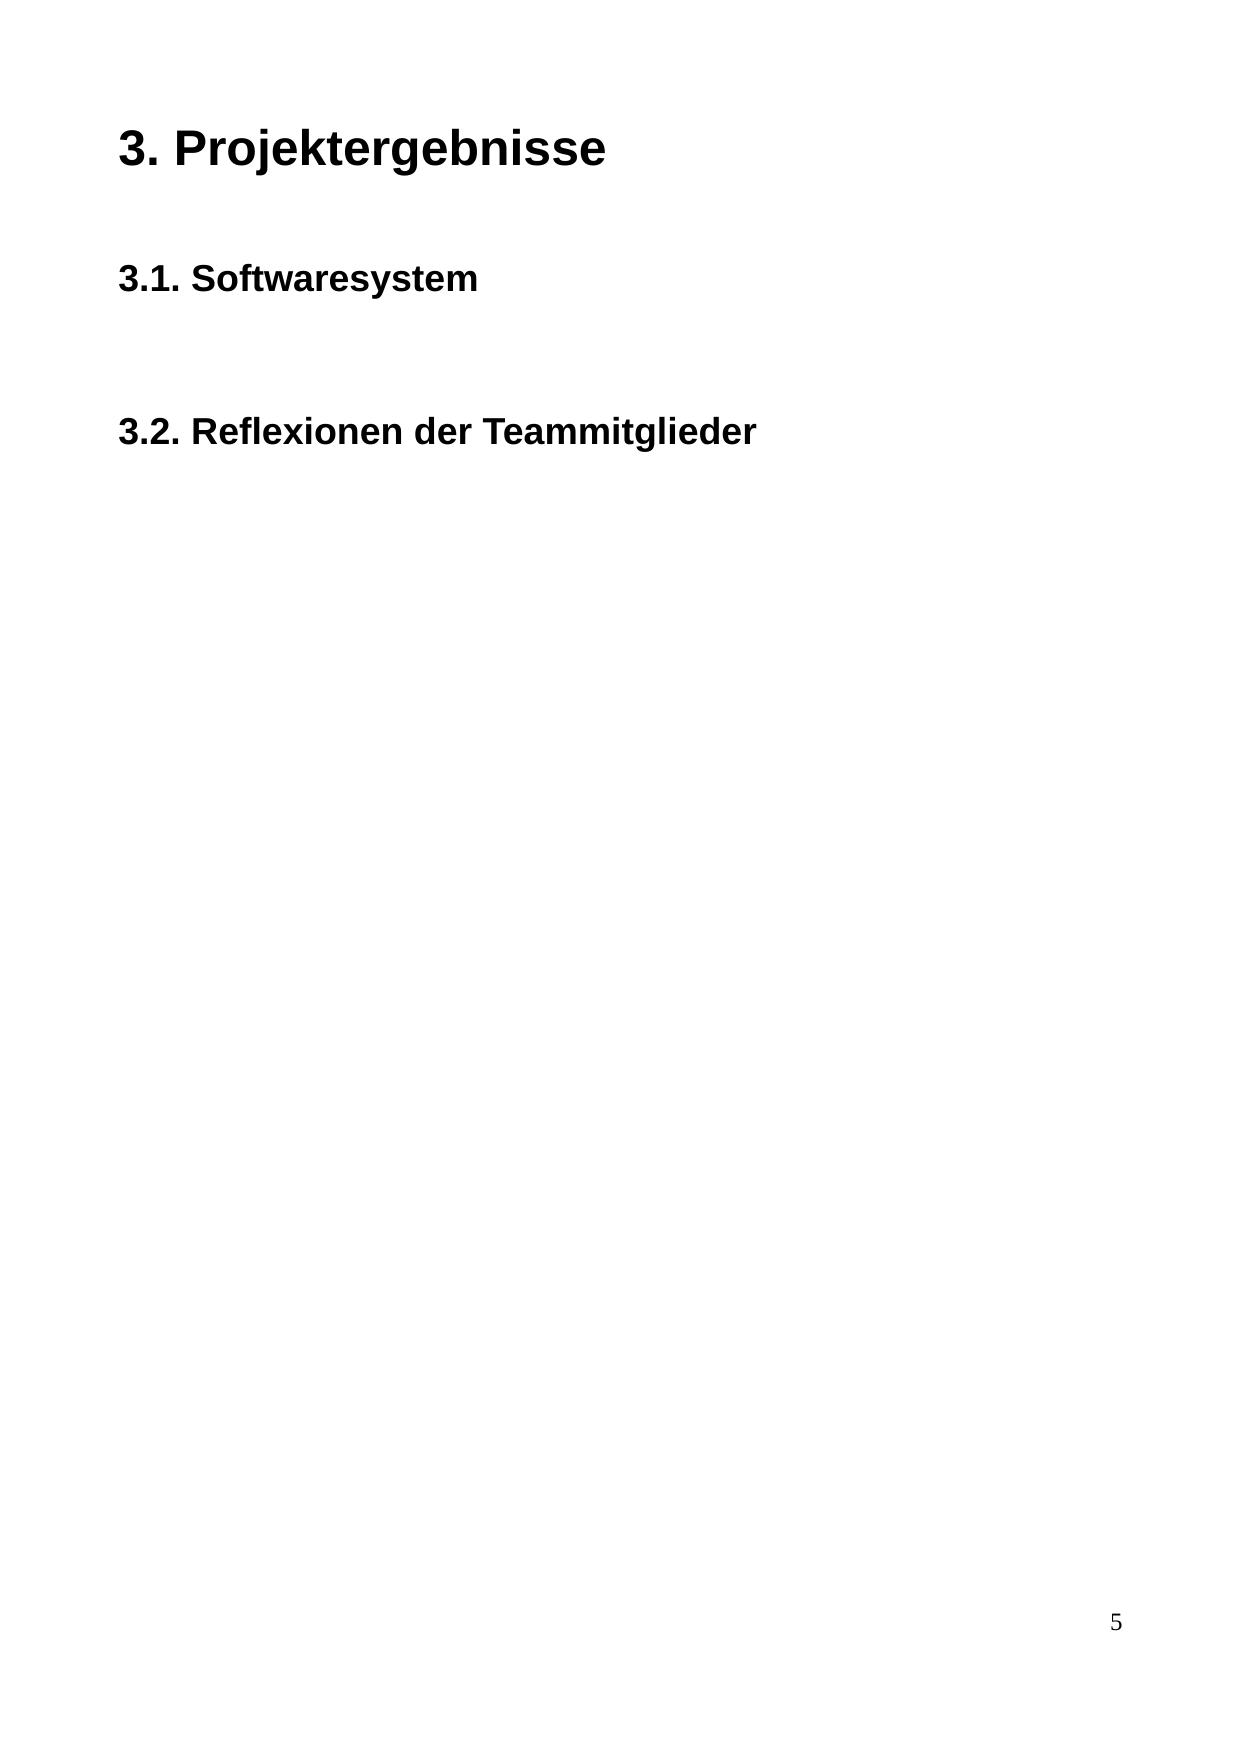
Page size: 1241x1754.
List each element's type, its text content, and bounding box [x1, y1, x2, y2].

subtitle 3.1. Softwaresystem [118, 257, 1122, 300]
subtitle 3.2. Reflexionen der Teammitglieder [118, 409, 1122, 453]
subtitle 3. Projektergebnisse [118, 118, 1122, 176]
